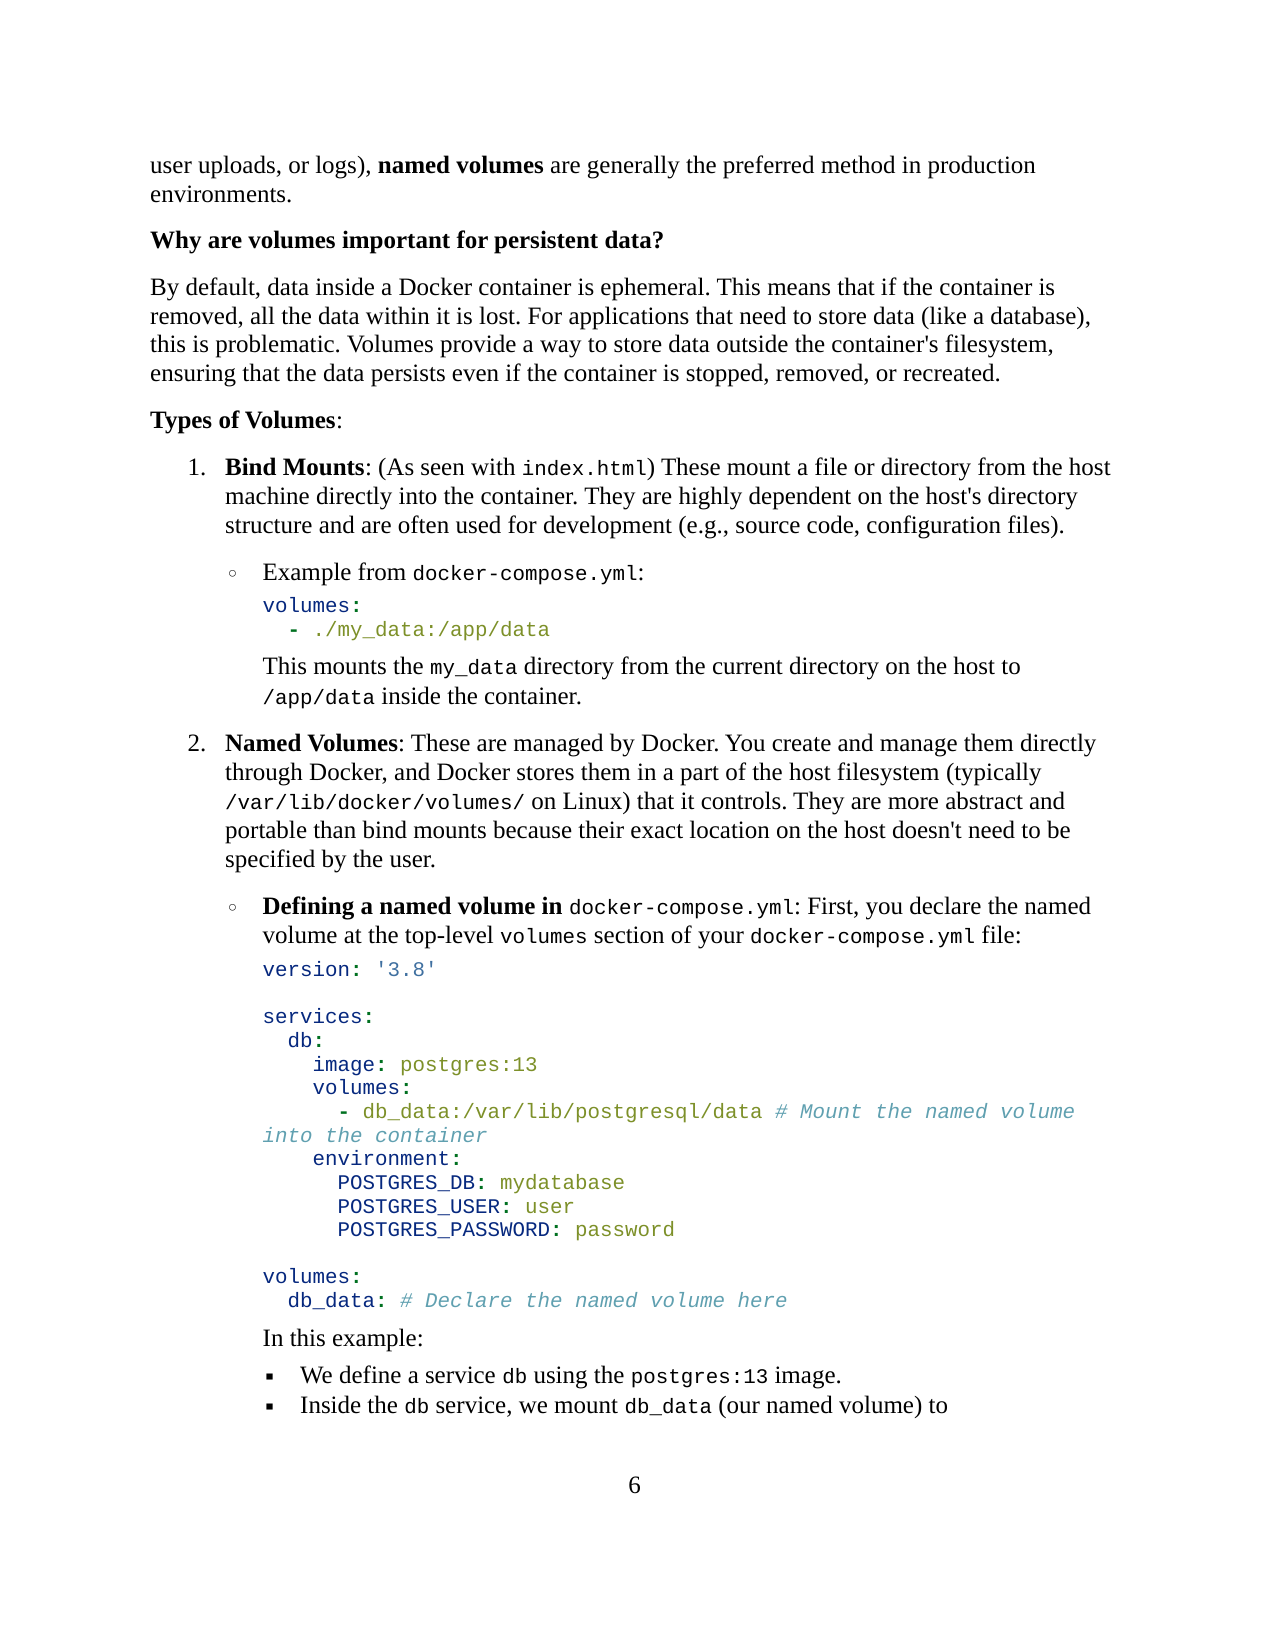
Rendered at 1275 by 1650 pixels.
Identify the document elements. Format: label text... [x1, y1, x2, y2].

list POSTGRES_DB: mydatabase [225, 1172, 1125, 1196]
list Inside the db service, we mount db_data (our named volume) to [262, 1390, 1125, 1420]
list Named Volumes: These are managed by Docker. You create and manage them directly through Docker, and Docker stores them in a part of the host filesystem (typically /var/lib/docker/volumes/ on Linux) that it controls. They are more abstract and portable than bind mounts because their exact location on the host doesn't need to be specified by the user. [187, 728, 1125, 873]
list - db_data:/var/lib/postgresql/data # Mount the named volume into the container [225, 1101, 1125, 1148]
list This mounts the my_data directory from the current directory on the host to /app/data inside the container. [225, 651, 1125, 711]
list volumes: [225, 1077, 1125, 1101]
list environment: [225, 1148, 1125, 1172]
list - ./my_data:/app/data [225, 619, 1125, 642]
list volumes: [225, 1267, 1125, 1290]
list POSTGRES_PASSWORD: password [225, 1219, 1125, 1243]
list Example from docker-compose.yml: [225, 557, 1125, 586]
list image: postgres:13 [225, 1054, 1125, 1077]
list services: [225, 1006, 1125, 1030]
text Types of Volumes: [150, 405, 1125, 434]
list db: [225, 1030, 1125, 1054]
list db_data: # Declare the named volume here [225, 1290, 1125, 1314]
list POSTGRES_USER: user [225, 1196, 1125, 1219]
text user uploads, or logs), named volumes are generally the preferred method in production environments. [150, 150, 1125, 207]
list In this example: [225, 1323, 1125, 1352]
list version: '3.8' [225, 959, 1125, 983]
text Why are volumes important for persistent data? [150, 225, 1125, 254]
list Defining a named volume in docker-compose.yml: First, you declare the named volume at the top-level volumes section of your docker-compose.yml file: [225, 891, 1125, 950]
text By default, data inside a Docker container is ephemeral. This means that if the container is removed, all the data within it is lost. For applications that need to store data (like a database), this is problematic. Volumes provide a way to store data outside the container's filesystem, ensuring that the data persists even if the container is stopped, removed, or recreated. [150, 272, 1125, 387]
list Bind Mounts: (As seen with index.html) These mount a file or directory from the host machine directly into the container. They are highly dependent on the host's directory structure and are often used for development (e.g., source code, configuration files). [187, 452, 1125, 539]
list We define a service db using the postgres:13 image. [262, 1361, 1125, 1390]
list volumes: [225, 595, 1125, 619]
